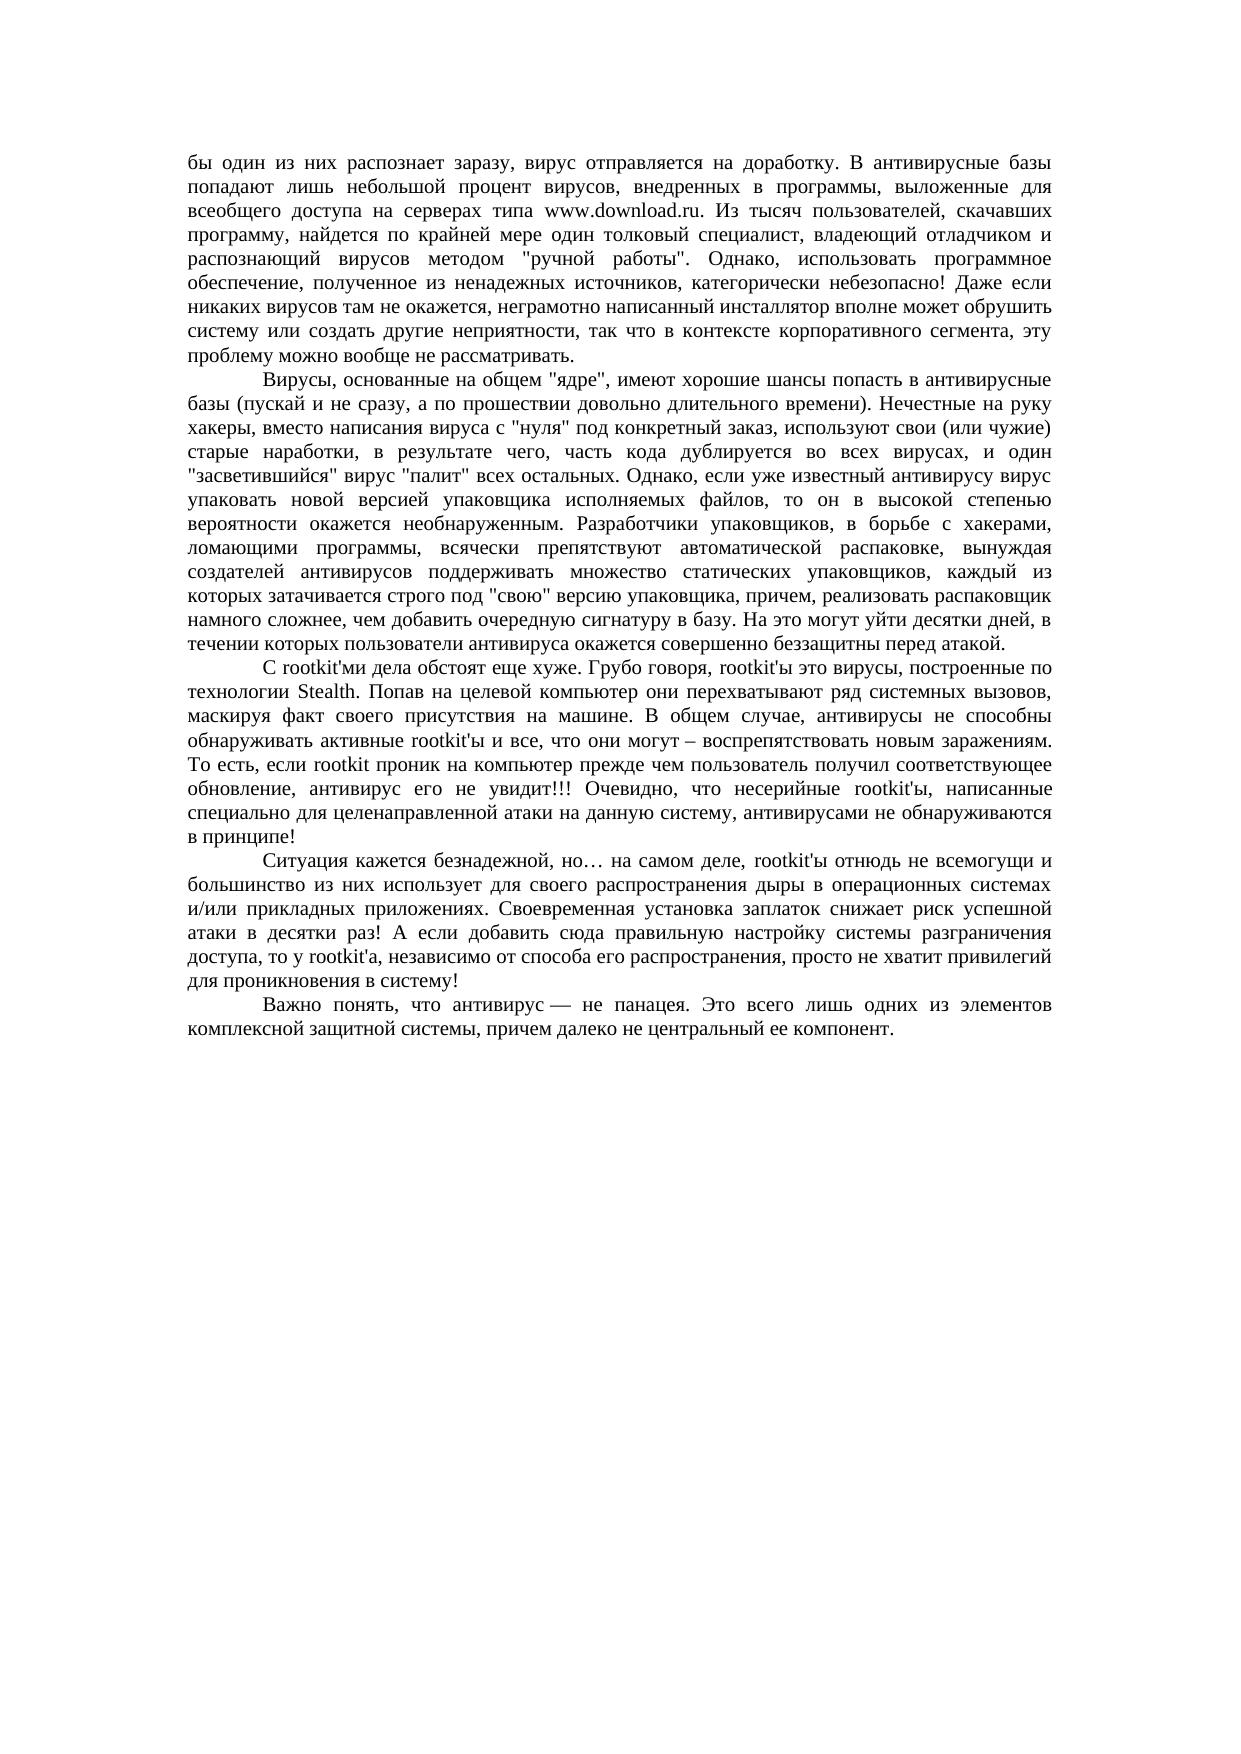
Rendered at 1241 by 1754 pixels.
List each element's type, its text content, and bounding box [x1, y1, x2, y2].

text Вирусы, основанные на общем "ядре", имеют хорошие шансы попасть в антивирусные базы (пускай и не сразу, а по прошествии довольно длительного времени). Нечестные на руку хакеры, вместо написания вируса с "нуля" под конкретный заказ, используют свои (или чужие) старые наработки, в результате чего, часть кода дублируется во всех вирусах, и один "засветившийся" вирус "палит" всех остальных. Однако, если уже известный антивирусу вирус упаковать новой версией упаковщика исполняемых файлов, то он в высокой степенью вероятности окажется необнаруженным. Разработчики упаковщиков, в борьбе с хакерами, ломающими программы, всячески препятствуют автоматической распаковке, вынуждая создателей антивирусов поддерживать множество статических упаковщиков, каждый из которых затачивается строго под "свою" версию упаковщика, причем, реализовать распаковщик намного сложнее, чем добавить очередную сигнатуру в базу. На это могут уйти десятки дней, в течении которых пользователи антивируса окажется совершенно беззащитны перед атакой. [187, 367, 1053, 655]
text Ситуация кажется безнадежной, но… на самом деле, rootkit'ы отнюдь не всемогущи и большинство из них использует для своего распространения дыры в операционных системах и/или прикладных приложениях. Своевременная установка заплаток снижает риск успешной атаки в десятки раз! А если добавить сюда правильную настройку системы разграничения доступа, то у rootkit'а, независимо от способа его распространения, просто не хватит привилегий для проникновения в систему! [187, 848, 1053, 992]
text бы один из них распознает заразу, вирус отправляется на доработку. В антивирусные базы попадают лишь небольшой процент вирусов, внедренных в программы, выложенные для всеобщего доступа на серверах типа www.download.ru. Из тысяч пользователей, скачавших программу, найдется по крайней мере один толковый специалист, владеющий отладчиком и распознающий вирусов методом "ручной работы". Однако, использовать программное обеспечение, полученное из ненадежных источников, категорически небезопасно! Даже если никаких вирусов там не окажется, неграмотно написанный инсталлятор вполне может обрушить систему или создать другие неприятности, так что в контексте корпоративного сегмента, эту проблему можно вообще не рассматривать. [187, 150, 1053, 367]
text С rootkit'ми дела обстоят еще хуже. Грубо говоря, rootkit'ы это вирусы, построенные по технологии Stealth. Попав на целевой компьютер они перехватывают ряд системных вызовов, маскируя факт своего присутствия на машине. В общем случае, антивирусы не способны обнаруживать активные rootkit'ы и все, что они могут – воспрепятствовать новым заражениям. То есть, если rootkit проник на компьютер прежде чем пользователь получил соответствующее обновление, антивирус его не увидит!!! Очевидно, что несерийные rootkit'ы, написанные специально для целенаправленной атаки на данную систему, антивирусами не обнаруживаются в принципе! [187, 655, 1053, 848]
text Важно понять, что антивирус — не панацея. Это всего лишь одних из элементов комплексной защитной системы, причем далеко не центральный ее компонент. [187, 992, 1053, 1040]
